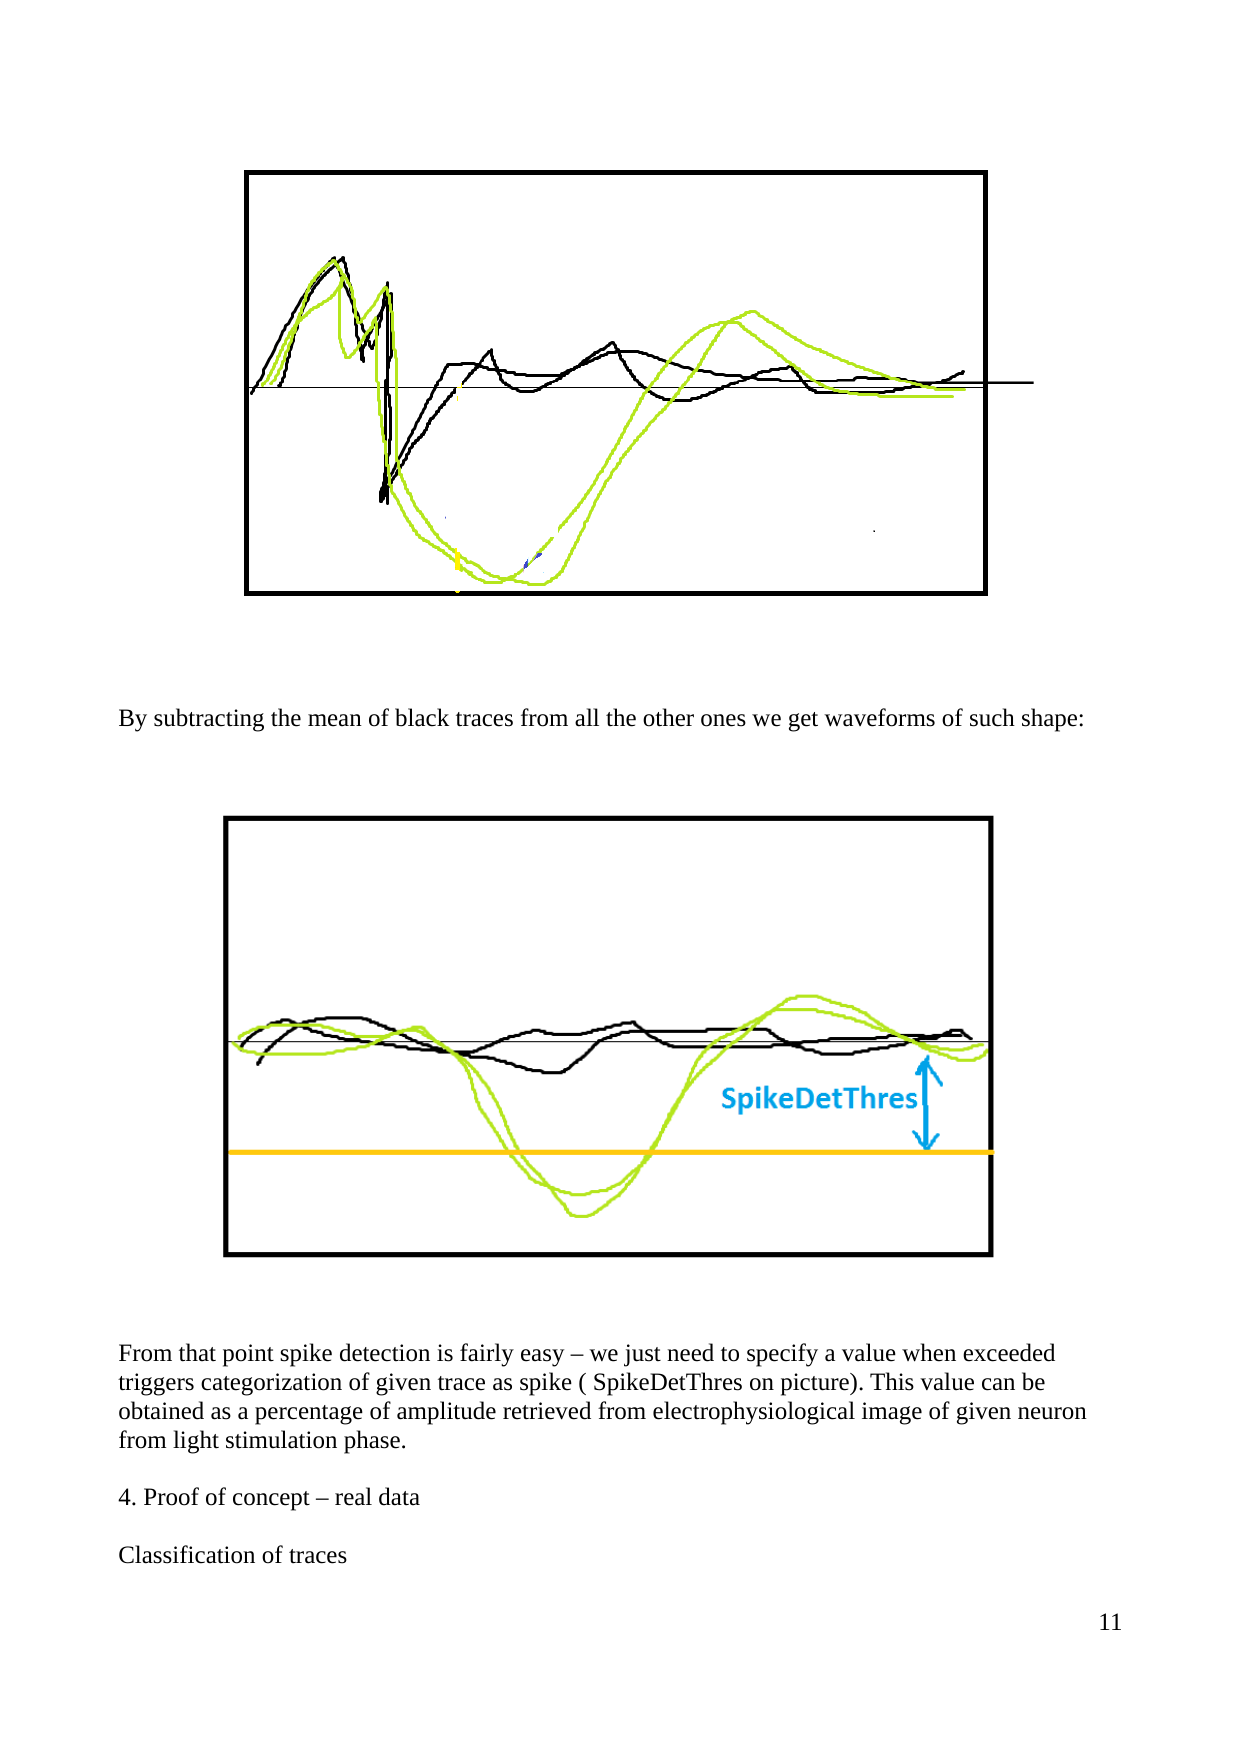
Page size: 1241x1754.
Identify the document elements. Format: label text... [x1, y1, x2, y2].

text By subtracting the mean of black traces from all the other ones we get waveforms of such shape: [118, 703, 1122, 732]
picture [206, 118, 1034, 646]
picture [184, 762, 1042, 1310]
text Classification of traces [118, 1540, 1122, 1568]
text 4. Proof of concept – real data [118, 1482, 1122, 1511]
text From that point spike detection is fairly easy – we just need to specify a value when exceeded triggers categorization of given trace as spike ( SpikeDetThres on picture). This value can be obtained as a percentage of amplitude retrieved from electrophysiological image of given neuron from light stimulation phase. [118, 1338, 1122, 1453]
